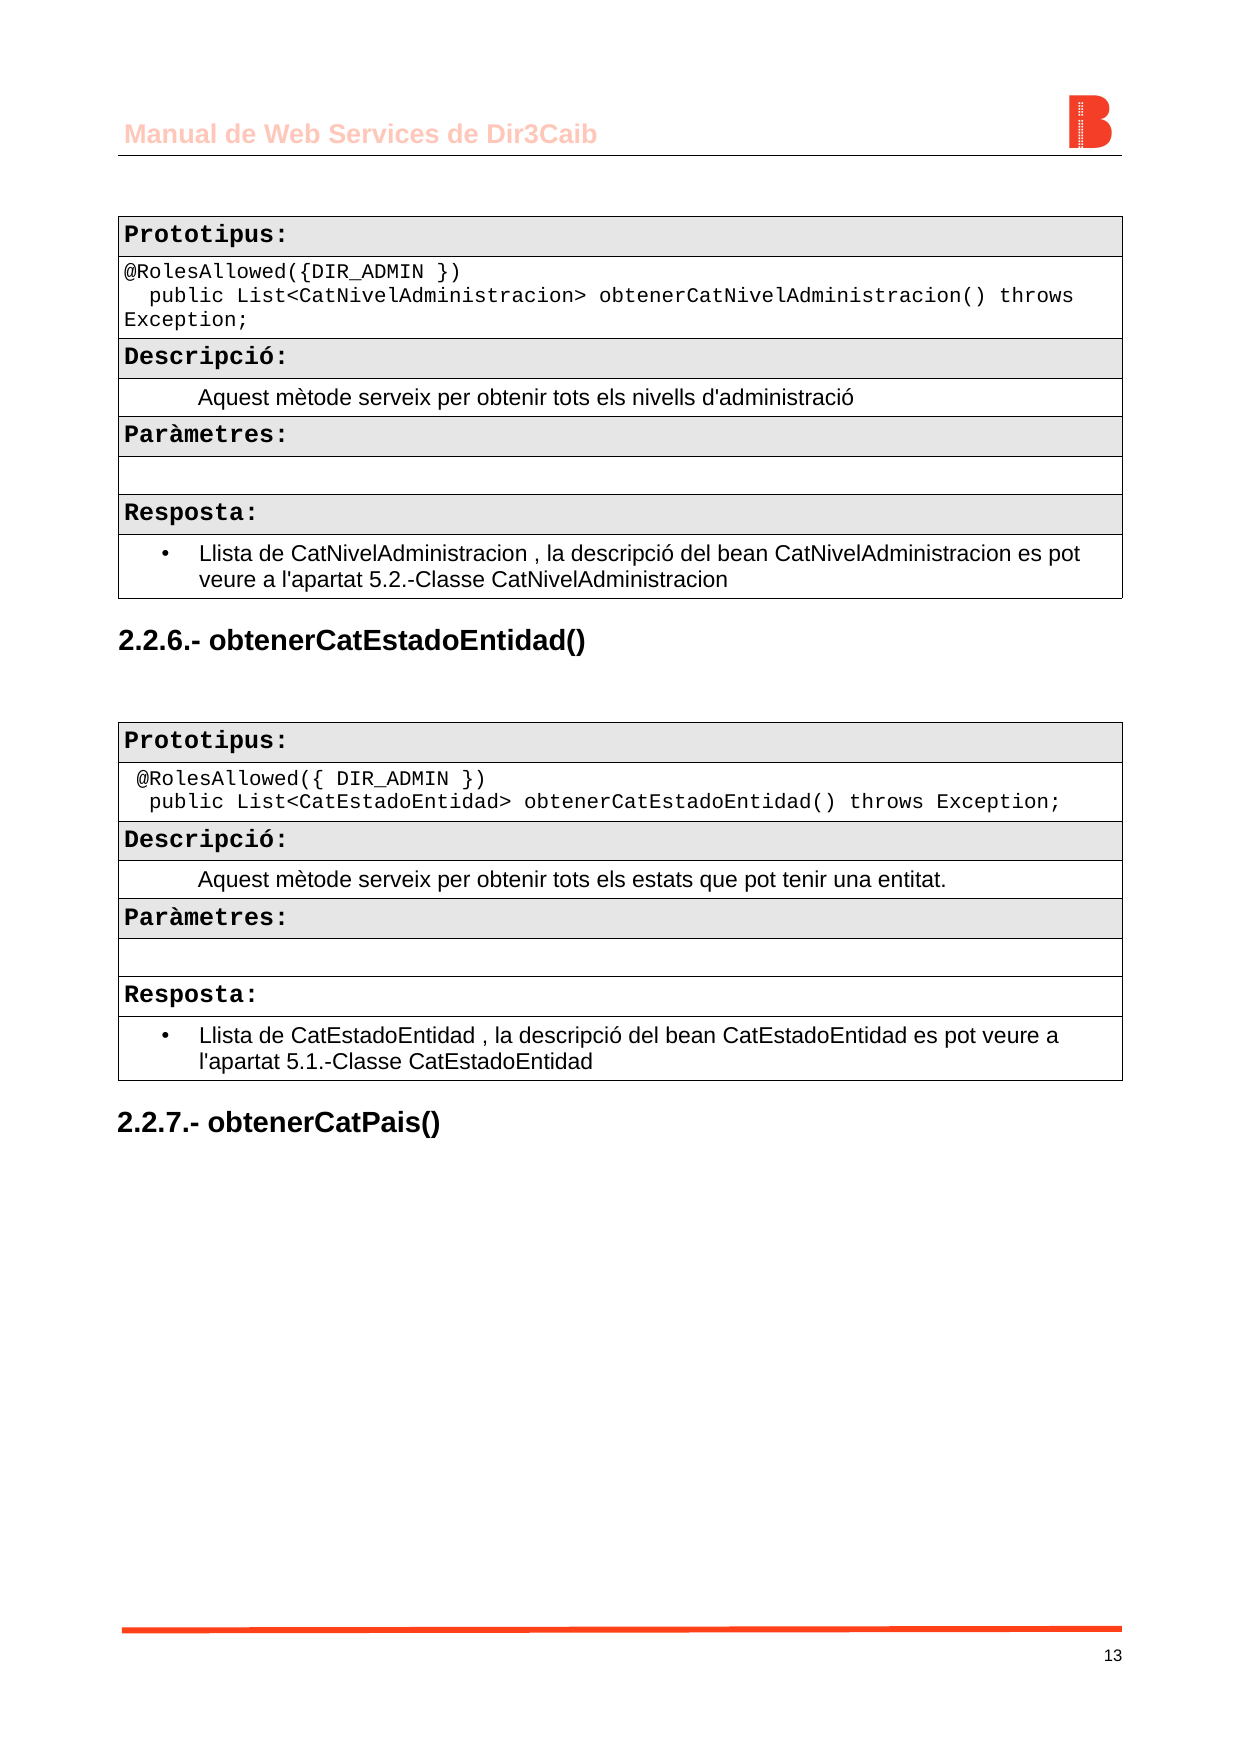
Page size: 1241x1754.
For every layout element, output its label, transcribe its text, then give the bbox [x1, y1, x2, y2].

table_cell Descripció: [119, 822, 1122, 860]
table_cell [119, 457, 1122, 494]
table_cell Descripció: [119, 339, 1122, 378]
table_cell Aquest mètode serveix per obtenir tots els estats que pot tenir una entitat. [119, 861, 1122, 898]
table_header Prototipus: [119, 723, 1122, 762]
table_cell Llista de CatNivelAdministracion , la descripció del bean CatNivelAdministracion es pot veure a l'apartat 5.2.-Classe CatNivelAdministracion [119, 535, 1122, 598]
table_cell Resposta: [119, 495, 1122, 534]
table_cell Paràmetres: [119, 899, 1122, 938]
table_cell Llista de CatEstadoEntidad , la descripció del bean CatEstadoEntidad es pot veure a l'apartat 5.1.-Classe CatEstadoEntidad [119, 1017, 1122, 1080]
picture [1063, 94, 1117, 150]
subtitle obtenerCatPais() [117, 1105, 1122, 1139]
table_cell @RolesAllowed({DIR_ADMIN }) public List<CatNivelAdministracion> obtenerCatNivelAdministracion() throws Exception; [119, 257, 1122, 338]
table_cell [119, 939, 1122, 976]
table_cell Aquest mètode serveix per obtenir tots els nivells d'administració [119, 379, 1122, 416]
subtitle obtenerCatEstadoEntidad() [118, 623, 1122, 657]
table_cell Resposta: [119, 977, 1122, 1016]
table_cell Paràmetres: [119, 417, 1122, 456]
table_header Prototipus: [119, 217, 1122, 256]
table_cell @RolesAllowed({ DIR_ADMIN }) public List<CatEstadoEntidad> obtenerCatEstadoEntidad() throws Exception; [119, 763, 1122, 821]
